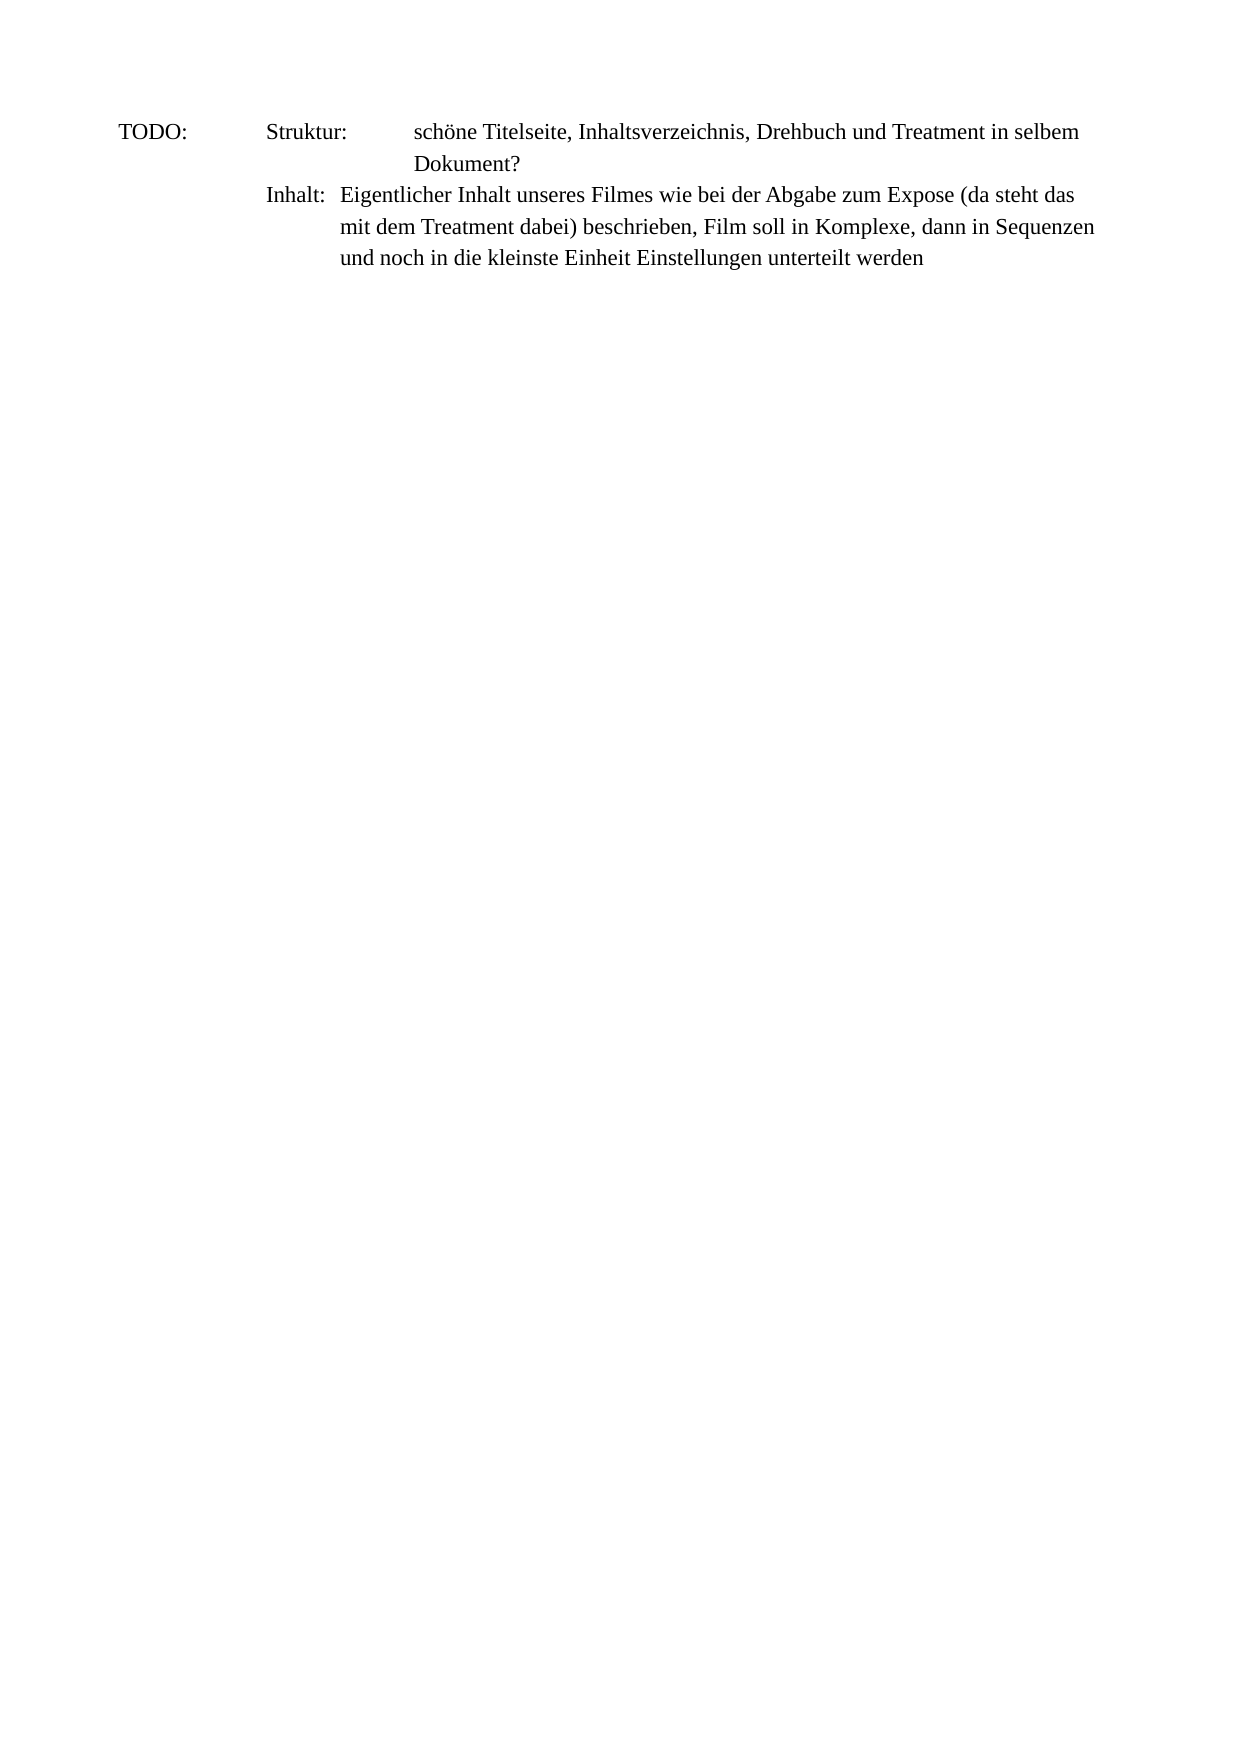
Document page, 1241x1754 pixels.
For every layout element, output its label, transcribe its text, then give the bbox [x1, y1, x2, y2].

text TODO: Struktur: schöne Titelseite, Inhaltsverzeichnis, Drehbuch und Treatment in selbem Dokument? Inhalt: Eigentlicher Inhalt unseres Filmes wie bei der Abgabe zum Expose (da steht das mit dem Treatment dabei) beschrieben, Film soll in Komplexe, dann in Sequenzen und noch in die kleinste Einheit Einstellungen unterteilt werden [118, 118, 1122, 271]
